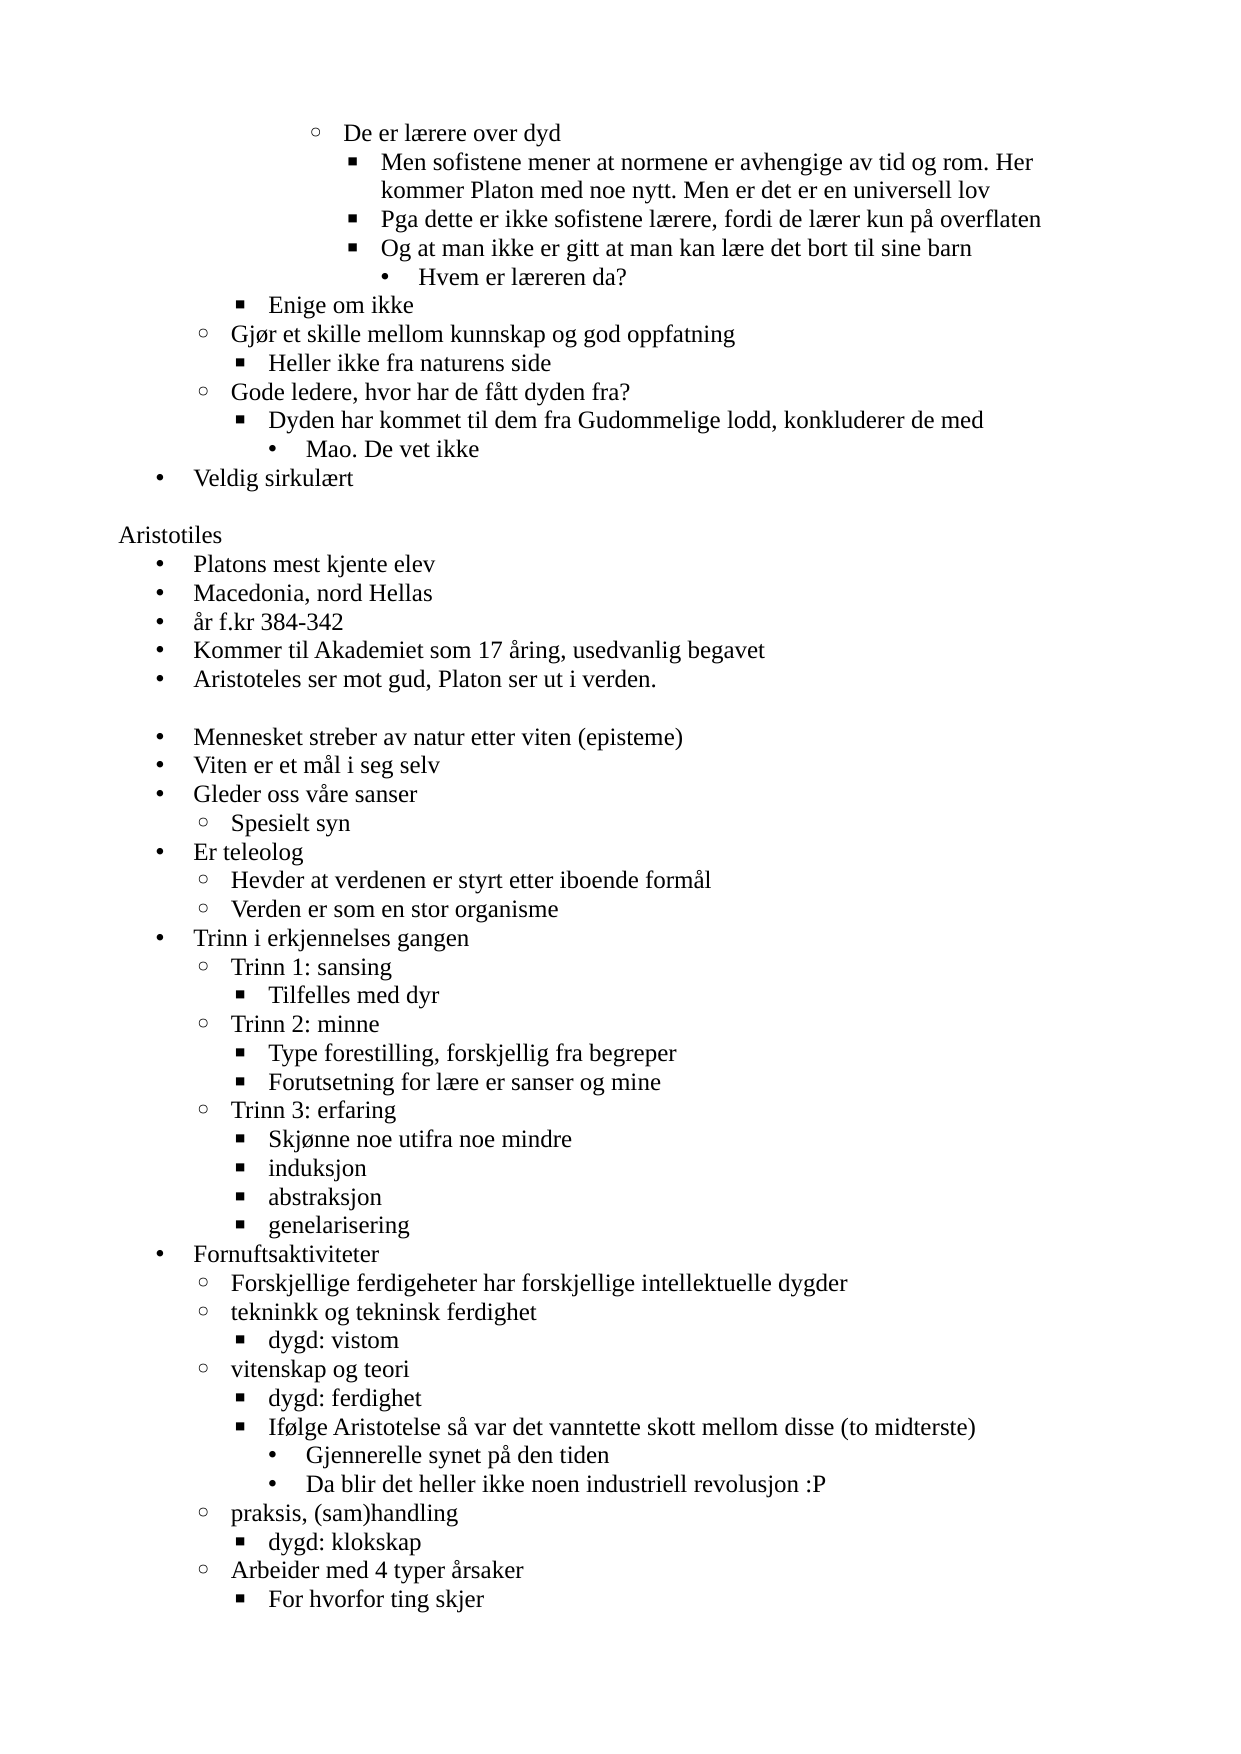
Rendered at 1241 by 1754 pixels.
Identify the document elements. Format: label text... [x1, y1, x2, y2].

list Hevder at verdenen er styrt etter iboende formål [193, 866, 1122, 894]
text Aristotiles [118, 521, 1122, 549]
list Hvem er læreren da? [381, 262, 1122, 291]
list praksis, (sam)handling [193, 1498, 1122, 1527]
list Viten er et mål i seg selv [156, 751, 1122, 779]
list Forutsetning for lære er sanser og mine [231, 1067, 1122, 1096]
list Er teleolog [156, 837, 1122, 866]
list dygd: vistom [231, 1326, 1122, 1354]
list Trinn 1: sansing [193, 952, 1122, 981]
list Verden er som en stor organisme [193, 894, 1122, 923]
list Men sofistene mener at normene er avhengige av tid og rom. Her kommer Platon med noe nytt. Men er det er en universell lov [343, 147, 1122, 204]
list Og at man ikke er gitt at man kan lære det bort til sine barn [343, 233, 1122, 262]
list De er lærere over dyd [306, 118, 1122, 147]
list Type forestilling, forskjellig fra begreper [231, 1038, 1122, 1067]
list dygd: klokskap [231, 1527, 1122, 1556]
list Tilfelles med dyr [231, 981, 1122, 1009]
list vitenskap og teori [193, 1354, 1122, 1383]
list tekninkk og tekninsk ferdighet [193, 1297, 1122, 1326]
list Fornuftsaktiviteter [156, 1239, 1122, 1268]
list Macedonia, nord Hellas [156, 578, 1122, 607]
list år f.kr 384-342 [156, 607, 1122, 636]
list Pga dette er ikke sofistene lærere, fordi de lærer kun på overflaten [343, 204, 1122, 233]
list Enige om ikke [231, 291, 1122, 319]
list Platons mest kjente elev [156, 549, 1122, 578]
list Spesielt syn [193, 808, 1122, 837]
list Gjennerelle synet på den tiden [268, 1441, 1122, 1469]
list abstraksjon [231, 1182, 1122, 1211]
list For hvorfor ting skjer [231, 1584, 1122, 1613]
list Heller ikke fra naturens side [231, 348, 1122, 377]
list Ifølge Aristotelse så var det vanntette skott mellom disse (to midterste) [231, 1412, 1122, 1441]
list Da blir det heller ikke noen industriell revolusjon :P [268, 1469, 1122, 1498]
list Trinn i erkjennelses gangen [156, 923, 1122, 952]
list Gjør et skille mellom kunnskap og god oppfatning [193, 319, 1122, 348]
list Trinn 2: minne [193, 1009, 1122, 1038]
list Arbeider med 4 typer årsaker [193, 1556, 1122, 1584]
list Trinn 3: erfaring [193, 1096, 1122, 1124]
list Mao. De vet ikke [268, 434, 1122, 463]
list induksjon [231, 1153, 1122, 1182]
list Gleder oss våre sanser [156, 779, 1122, 808]
list Kommer til Akademiet som 17 åring, usedvanlig begavet [156, 636, 1122, 664]
list Dyden har kommet til dem fra Gudommelige lodd, konkluderer de med [231, 406, 1122, 434]
list Skjønne noe utifra noe mindre [231, 1124, 1122, 1153]
list Forskjellige ferdigeheter har forskjellige intellektuelle dygder [193, 1268, 1122, 1297]
list Gode ledere, hvor har de fått dyden fra? [193, 377, 1122, 406]
list dygd: ferdighet [231, 1383, 1122, 1412]
list Veldig sirkulært [156, 463, 1122, 492]
list Mennesket streber av natur etter viten (episteme) [156, 722, 1122, 751]
list genelarisering [231, 1211, 1122, 1239]
list Aristoteles ser mot gud, Platon ser ut i verden. [156, 664, 1122, 693]
